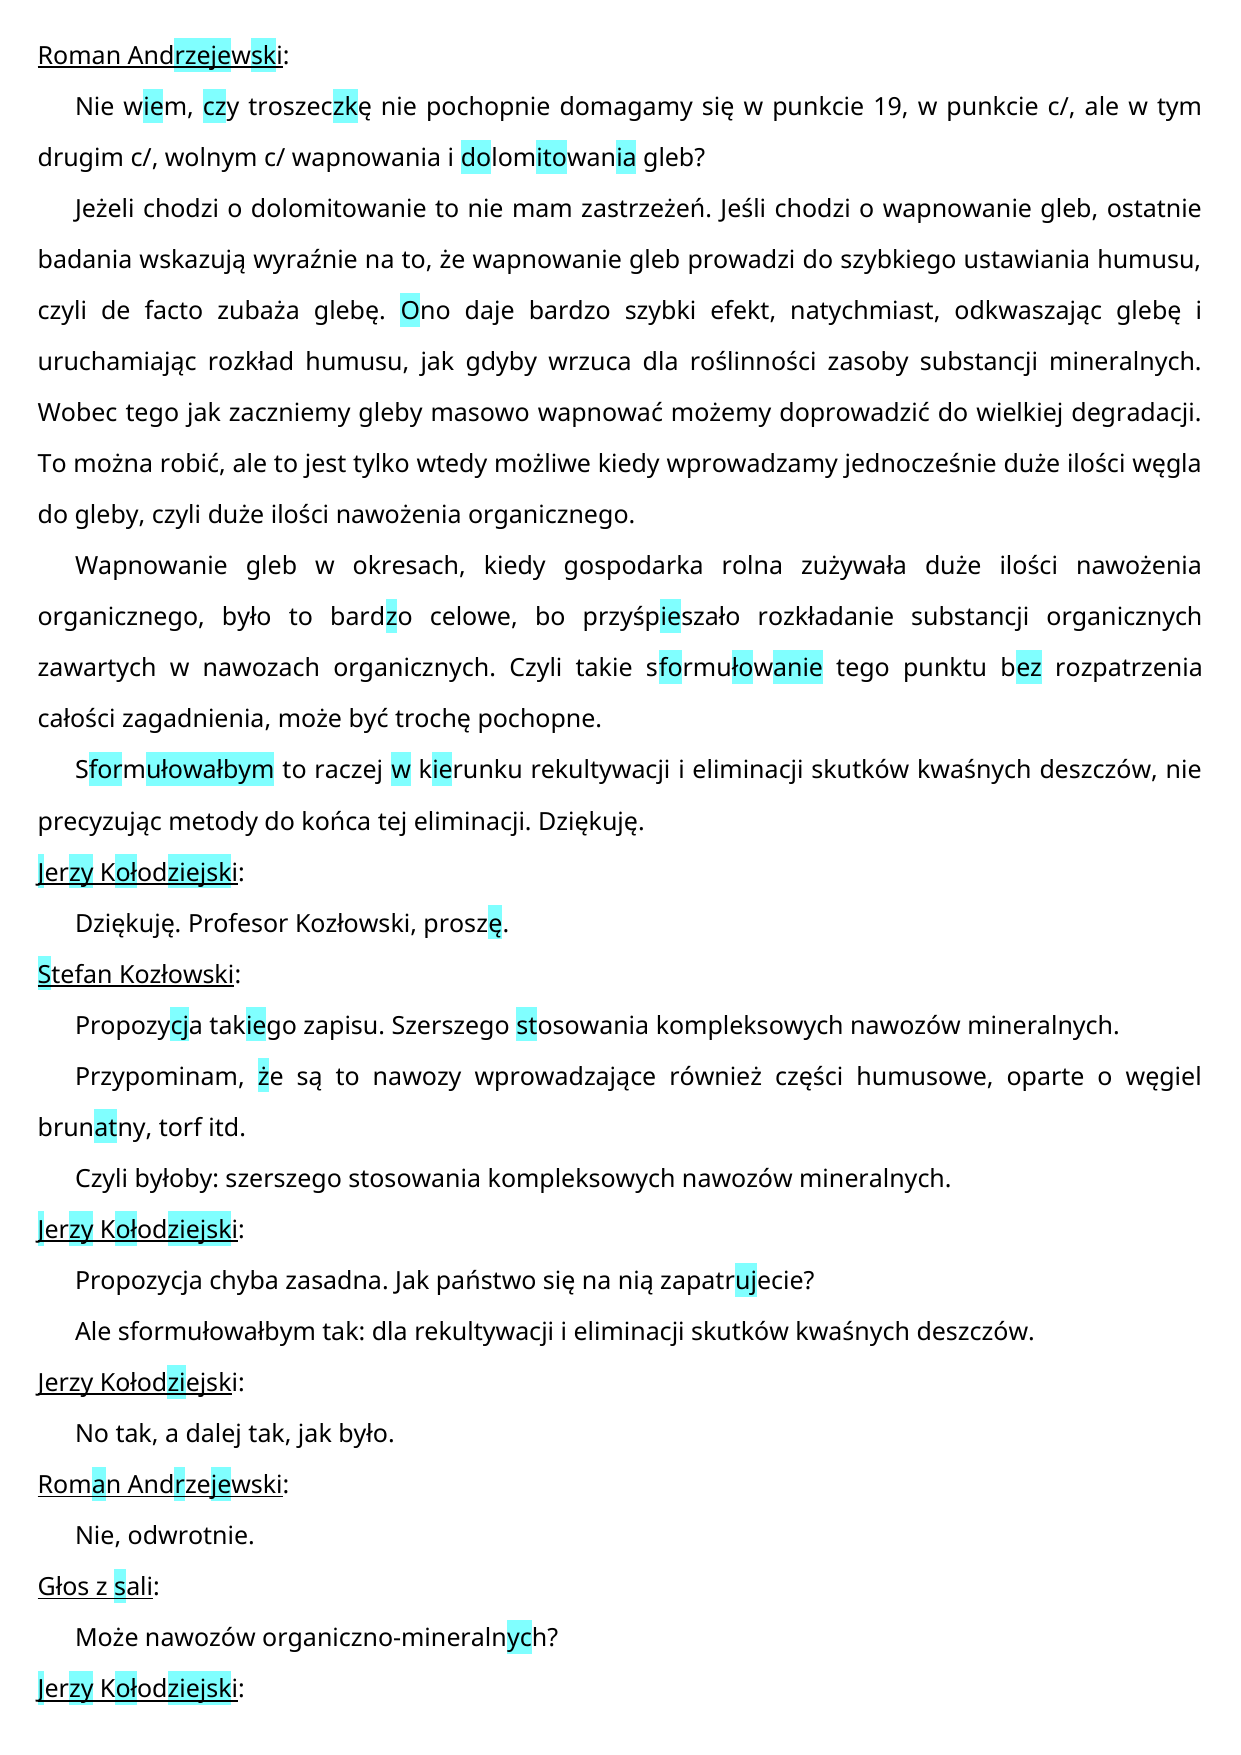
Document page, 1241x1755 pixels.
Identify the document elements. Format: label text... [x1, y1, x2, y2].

text Jeżeli chodzi o dolomitowanie to nie mam zastrzeżeń. Jeśli chodzi o wapnowanie gleb, ostatnie badania wskazują wyraźnie na to, że wapnowanie gleb prowadzi do szybkiego ustawiania humusu, czyli de facto zubaża glebę. Ono daje bardzo szybki efekt, natychmiast, odkwaszając glebę i uruchamiając rozkład humusu, jak gdyby wrzuca dla roślinności zasoby substancji mineralnych. Wobec tego jak zaczniemy gleby masowo wapnować możemy doprowadzić do wielkiej degradacji. To można robić, ale to jest tylko wtedy możliwe kiedy wprowadzamy jednocześnie duże ilości węgla do gleby, czyli duże ilości nawożenia organicznego. [37, 191, 1203, 531]
text Jerzy Kołodziejski: [37, 1671, 1203, 1705]
text Przypominam, że są to nawozy wprowadzające również części humusowe, oparte o węgiel brunatny, torf itd. [37, 1058, 1203, 1143]
text Roman Andrzejewski: [37, 37, 1203, 72]
text Jerzy Kołodziejski: [37, 1364, 1203, 1399]
text Ale sformułowałbym tak: dla rekultywacji i eliminacji skutków kwaśnych deszczów. [37, 1313, 1203, 1348]
text Sformułowałbym to raczej w kierunku rekultywacji i eliminacji skutków kwaśnych deszczów, nie precyzując metody do końca tej eliminacji. Dziękuję. [37, 752, 1203, 837]
text Dziękuję. Profesor Kozłowski, proszę. [37, 905, 1203, 939]
text Stefan Kozłowski: [37, 956, 1203, 990]
text Propozycja takiego zapisu. Szerszego stosowania kompleksowych nawozów mineralnych. [37, 1007, 1203, 1041]
text Nie wiem, czy troszeczkę nie pochopnie domagamy się w punkcie 19, w punkcie c/, ale w tym drugim c/, wolnym c/ wapnowania i dolomitowania gleb? [37, 88, 1203, 174]
text Propozycja chyba zasadna. Jak państwo się na nią zapatrujecie? [37, 1262, 1203, 1297]
text No tak, a dalej tak, jak było. [37, 1416, 1203, 1450]
text Roman Andrzejewski: [37, 1467, 1203, 1501]
text Nie, odwrotnie. [37, 1518, 1203, 1552]
text Jerzy Kołodziejski: [37, 854, 1203, 888]
text Wapnowanie gleb w okresach, kiedy gospodarka rolna zużywała duże ilości nawożenia organicznego, było to bardzo celowe, bo przyśpieszało rozkładanie substancji organicznych zawartych w nawozach organicznych. Czyli takie sformułowanie tego punktu bez rozpatrzenia całości zagadnienia, może być trochę pochopne. [37, 548, 1203, 735]
text Może nawozów organiczno-mineralnych? [37, 1620, 1203, 1654]
text Jerzy Kołodziejski: [37, 1211, 1203, 1246]
text Głos z sali: [37, 1569, 1203, 1603]
text Czyli byłoby: szerszego stosowania kompleksowych nawozów mineralnych. [37, 1160, 1203, 1194]
